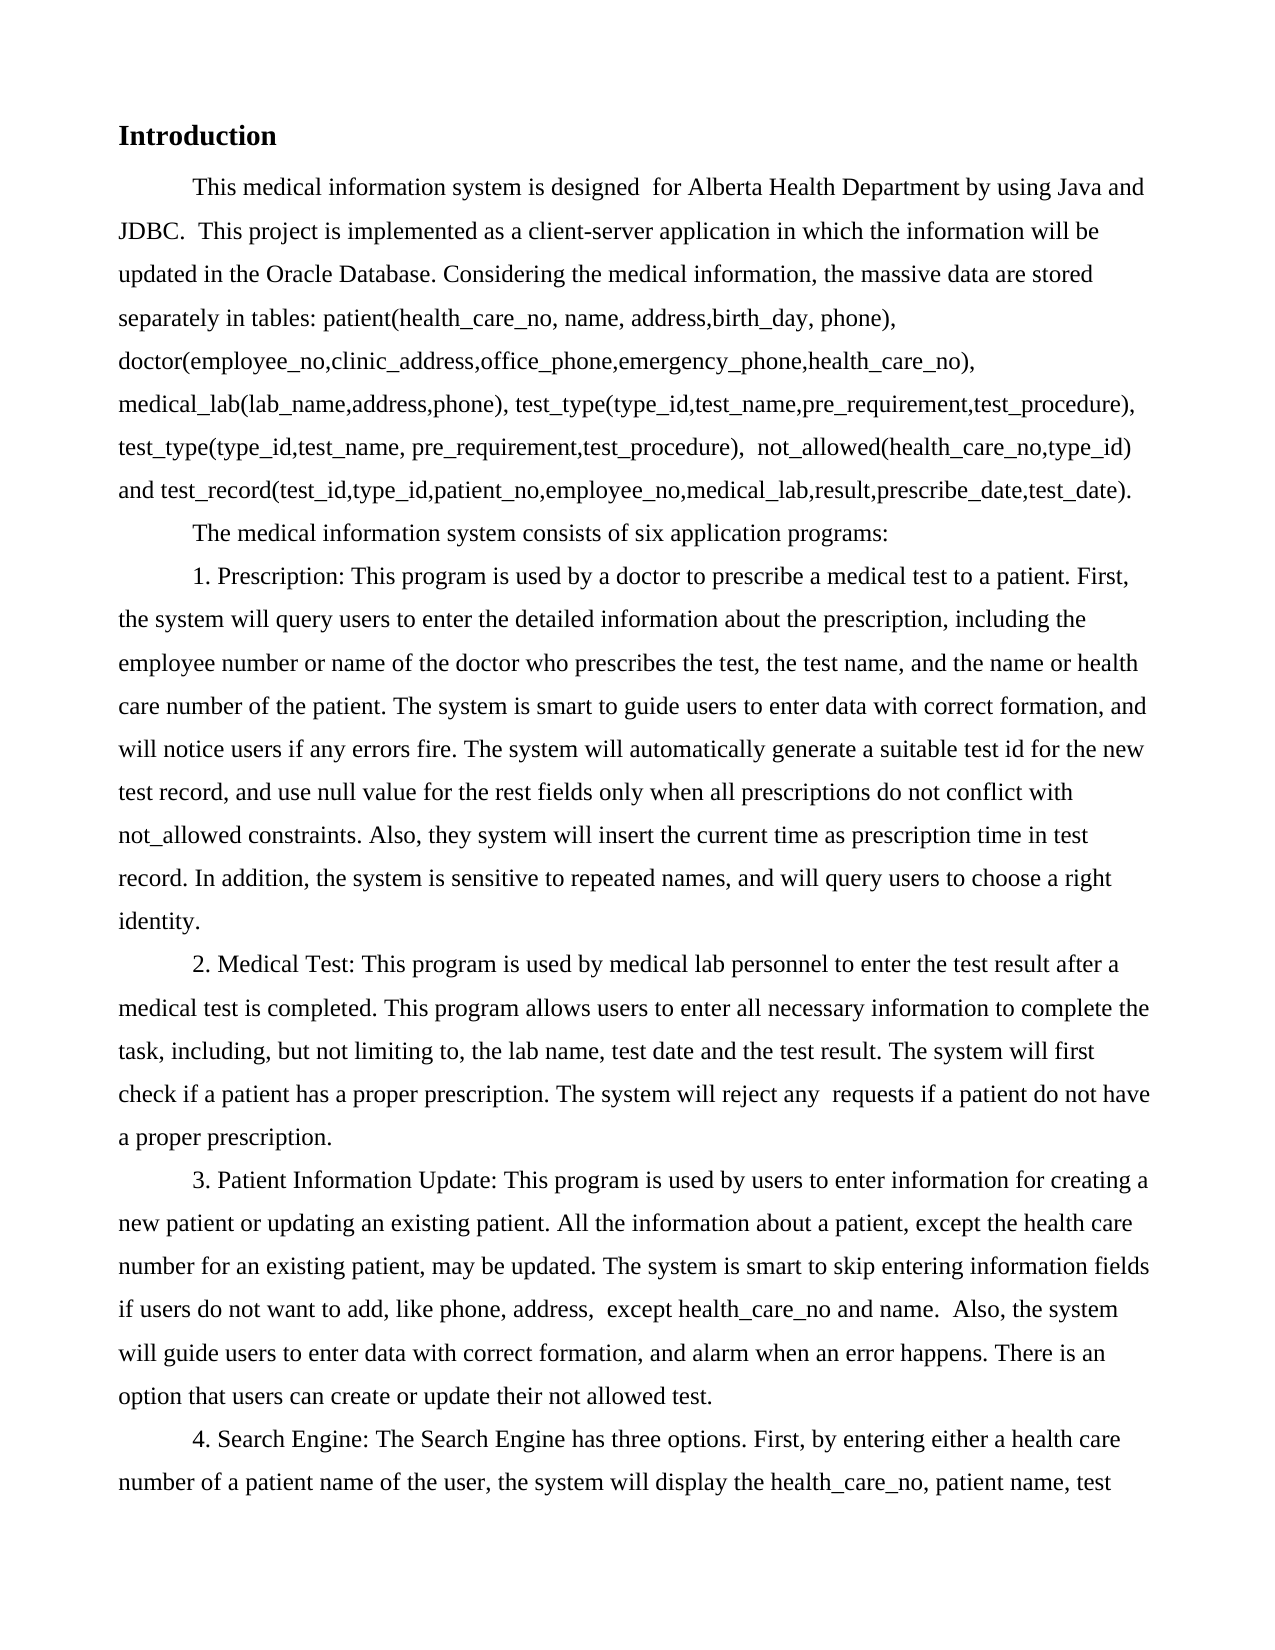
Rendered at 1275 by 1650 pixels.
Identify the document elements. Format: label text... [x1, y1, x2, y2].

text 2. Medical Test: This program is used by medical lab personnel to enter the test result after a medical test is completed. This program allows users to enter all necessary information to complete the task, including, but not limiting to, the lab name, test date and the test result. The system will first check if a patient has a proper prescription. The system will reject any requests if a patient do not have a proper prescription. [118, 949, 1157, 1151]
text The medical information system consists of six application programs: [118, 518, 1157, 547]
text 3. Patient Information Update: This program is used by users to enter information for creating a new patient or updating an existing patient. All the information about a patient, except the health care number for an existing patient, may be updated. The system is smart to skip entering information fields if users do not want to add, like phone, address, except health_care_no and name. Also, the system will guide users to enter data with correct formation, and alarm when an error happens. There is an option that users can create or update their not allowed test. [118, 1165, 1157, 1409]
text 4. Search Engine: The Search Engine has three options. First, by entering either a health care number of a patient name of the user, the system will display the health_care_no, patient name, test [118, 1424, 1157, 1496]
text 1. Prescription: This program is used by a doctor to prescribe a medical test to a patient. First, the system will query users to enter the detailed information about the prescription, including the employee number or name of the doctor who prescribes the test, the test name, and the name or health care number of the patient. The system is smart to guide users to enter data with correct formation, and will notice users if any errors fire. The system will automatically generate a suitable test id for the new test record, and use null value for the rest fields only when all prescriptions do not conflict with not_allowed constraints. Also, they system will insert the current time as prescription time in test record. In addition, the system is sensitive to repeated names, and will query users to choose a right identity. [118, 561, 1157, 935]
text Introduction [118, 118, 1157, 152]
text This medical information system is designed for Alberta Health Department by using Java and JDBC. This project is implemented as a client-server application in which the information will be updated in the Oracle Database. Considering the medical information, the massive data are stored separately in tables: patient(health_care_no, name, address,birth_day, phone), doctor(employee_no,clinic_address,office_phone,emergency_phone,health_care_no), medical_lab(lab_name,address,phone), test_type(type_id,test_name,pre_requirement,test_procedure), test_type(type_id,test_name, pre_requirement,test_procedure), not_allowed(health_care_no,type_id) and test_record(test_id,type_id,patient_no,employee_no,medical_lab,result,prescribe_date,test_date). [118, 168, 1157, 504]
